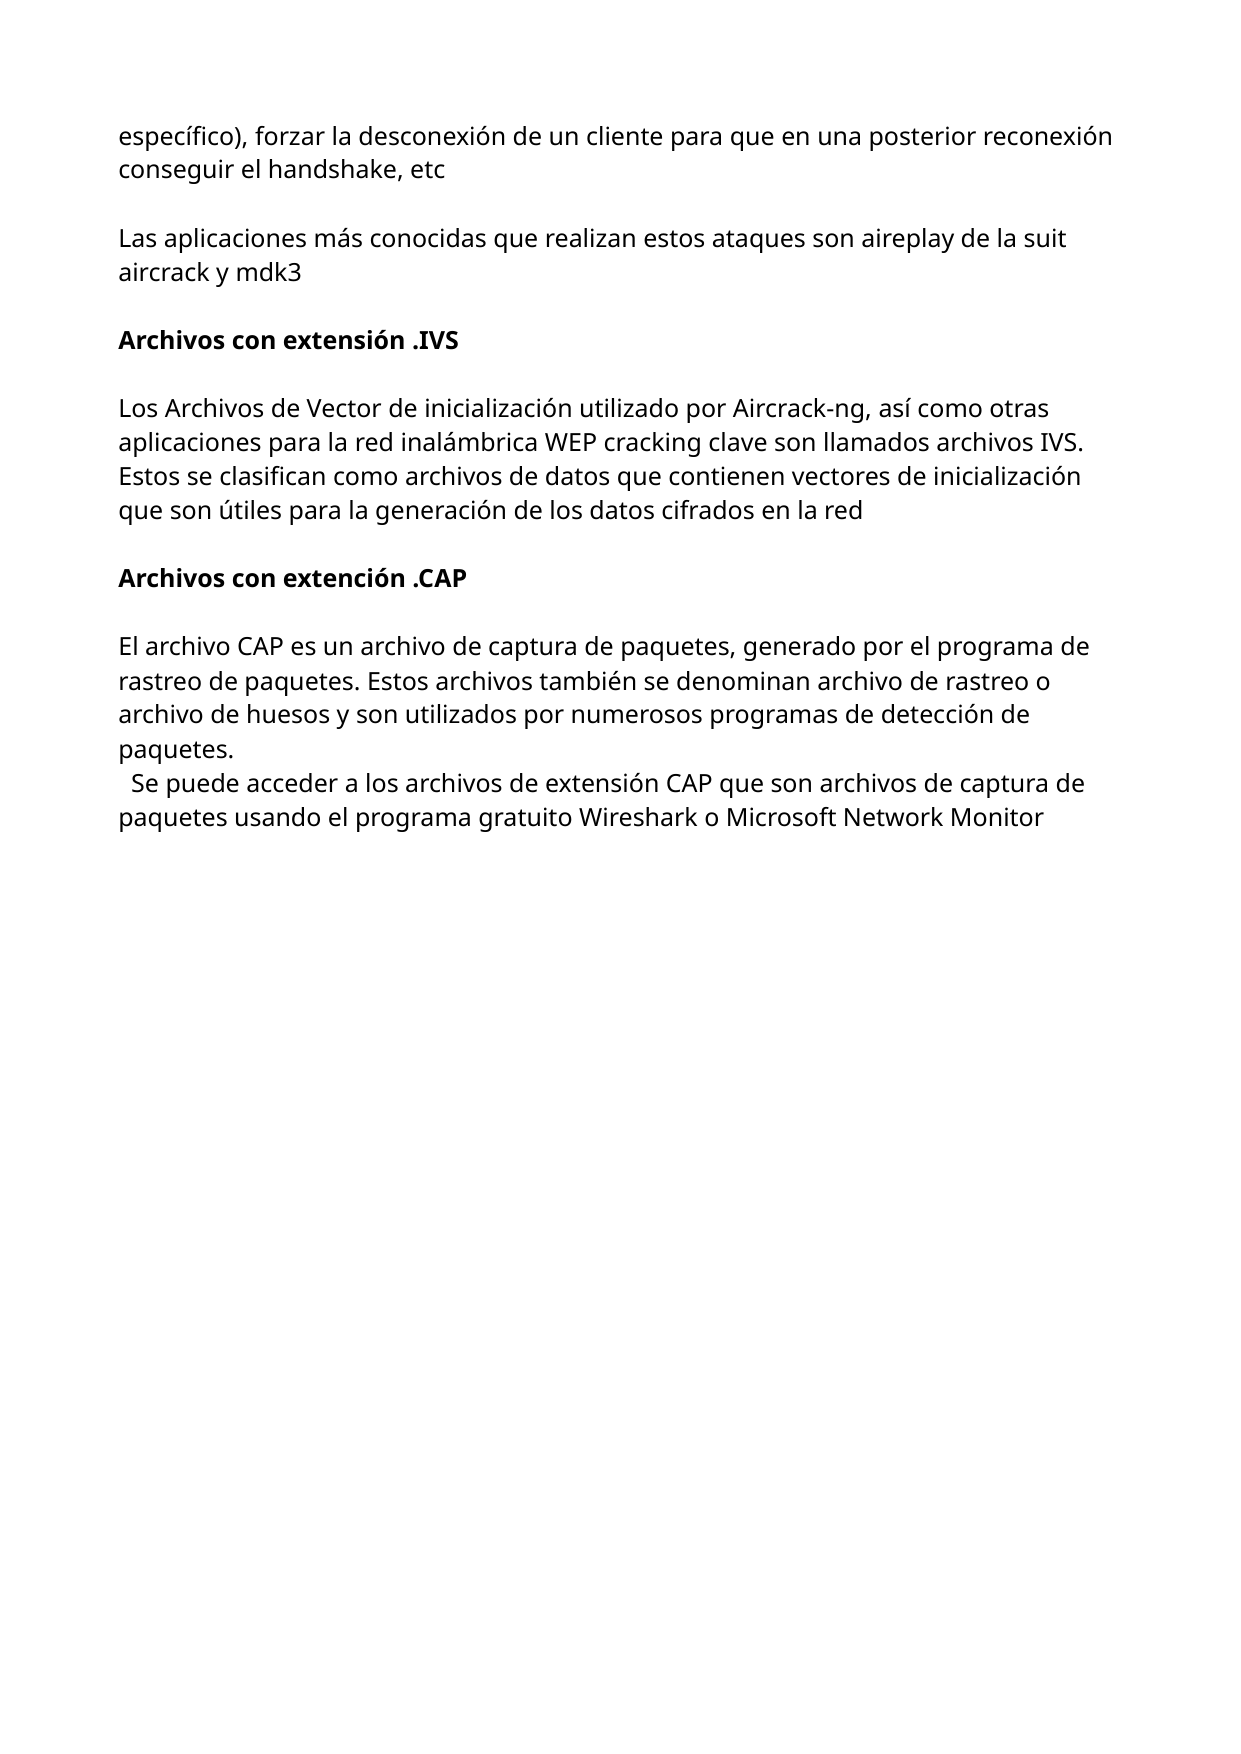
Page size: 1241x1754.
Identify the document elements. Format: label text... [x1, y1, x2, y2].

text Los Archivos de Vector de inicialización utilizado por Aircrack-ng, así como otras aplicaciones para la red inalámbrica WEP cracking clave son llamados archivos IVS. Estos se clasifican como archivos de datos que contienen vectores de inicialización que son útiles para la generación de los datos cifrados en la red [118, 391, 1122, 527]
text Archivos con extensión .IVS [118, 322, 1122, 357]
text específico), forzar la desconexión de un cliente para que en una posterior reconexión conseguir el handshake, etc [118, 118, 1122, 186]
text Las aplicaciones más conocidas que realizan estos ataques son aireplay de la suit aircrack y mdk3 [118, 220, 1122, 288]
text Se puede acceder a los archivos de extensión CAP que son archivos de captura de paquetes usando el programa gratuito Wireshark o Microsoft Network Monitor [118, 765, 1122, 833]
text Archivos con extención .CAP [118, 561, 1122, 595]
text El archivo CAP es un archivo de captura de paquetes, generado por el programa de rastreo de paquetes. Estos archivos también se denominan archivo de rastreo o archivo de huesos y son utilizados por numerosos programas de detección de paquetes. [118, 629, 1122, 765]
